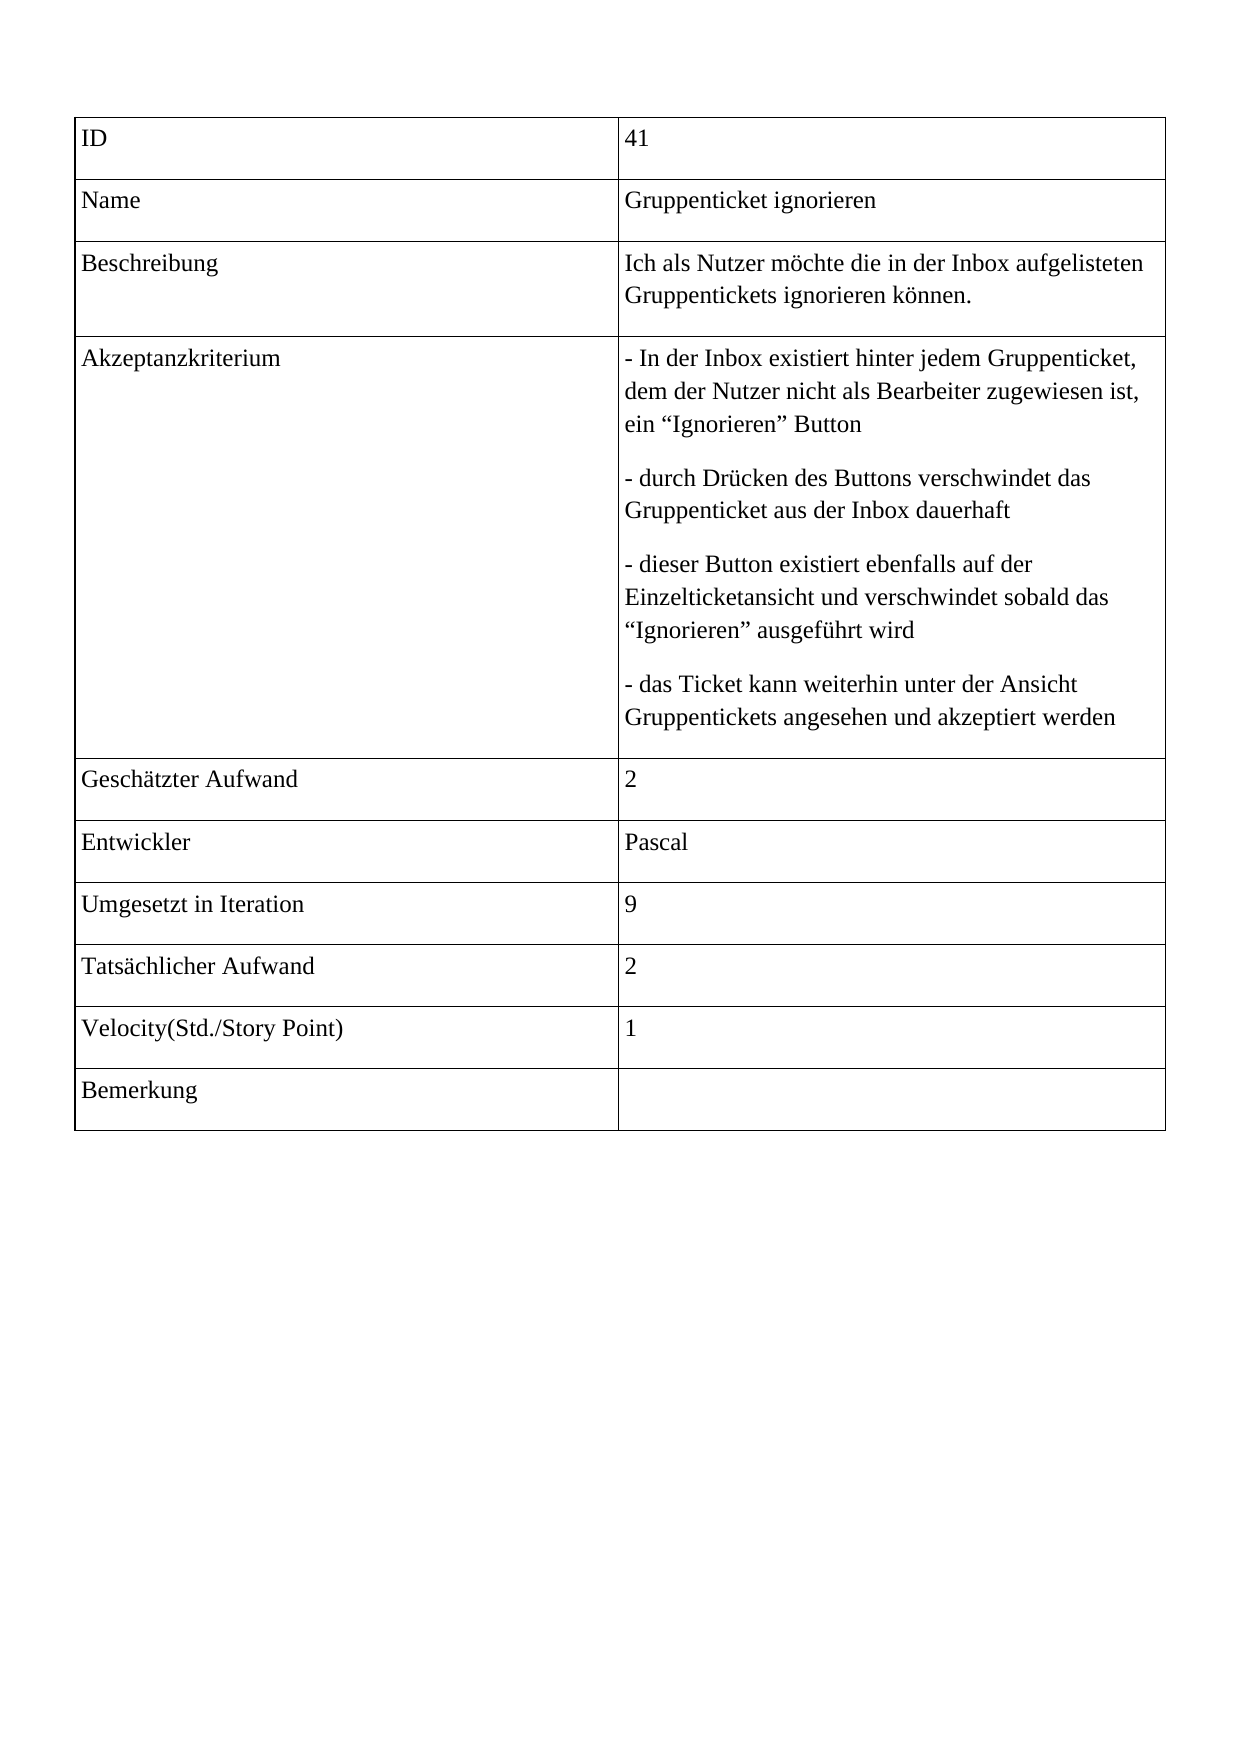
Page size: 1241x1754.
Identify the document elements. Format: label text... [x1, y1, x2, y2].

table_cell Entwickler [76, 821, 618, 882]
table_cell Tatsächlicher Aufwand [76, 945, 618, 1006]
table_header 41 [619, 118, 1165, 179]
table_cell Bemerkung [76, 1069, 618, 1130]
table_cell 9 [619, 883, 1165, 944]
table_cell 1 [619, 1007, 1165, 1068]
table_cell 2 [619, 945, 1165, 1006]
table_cell Pascal [619, 821, 1165, 882]
table_cell [619, 1069, 1165, 1130]
table_cell Geschätzter Aufwand [76, 759, 618, 820]
table_cell Akzeptanzkriterium [76, 337, 618, 758]
table_cell Umgesetzt in Iteration [76, 883, 618, 944]
table_header ID [76, 118, 618, 179]
table_cell Velocity(Std./Story Point) [76, 1007, 618, 1068]
table_cell Gruppenticket ignorieren [619, 180, 1165, 241]
table_cell Ich als Nutzer möchte die in der Inbox aufgelisteten Gruppentickets ignorieren können. [619, 242, 1165, 336]
table_cell 2 [619, 759, 1165, 820]
table_cell - In der Inbox existiert hinter jedem Gruppenticket, dem der Nutzer nicht als Bearbeiter zugewiesen ist, ein “Ignorieren” Button - durch Drücken des Buttons verschwindet das Gruppenticket aus der Inbox dauerhaft - dieser Button existiert ebenfalls auf der Einzelticketansicht und verschwindet sobald das “Ignorieren” ausgeführt wird - das Ticket kann weiterhin unter der Ansicht Gruppentickets angesehen und akzeptiert werden [619, 337, 1165, 758]
table_cell Beschreibung [76, 242, 618, 336]
table_cell Name [76, 180, 618, 241]
